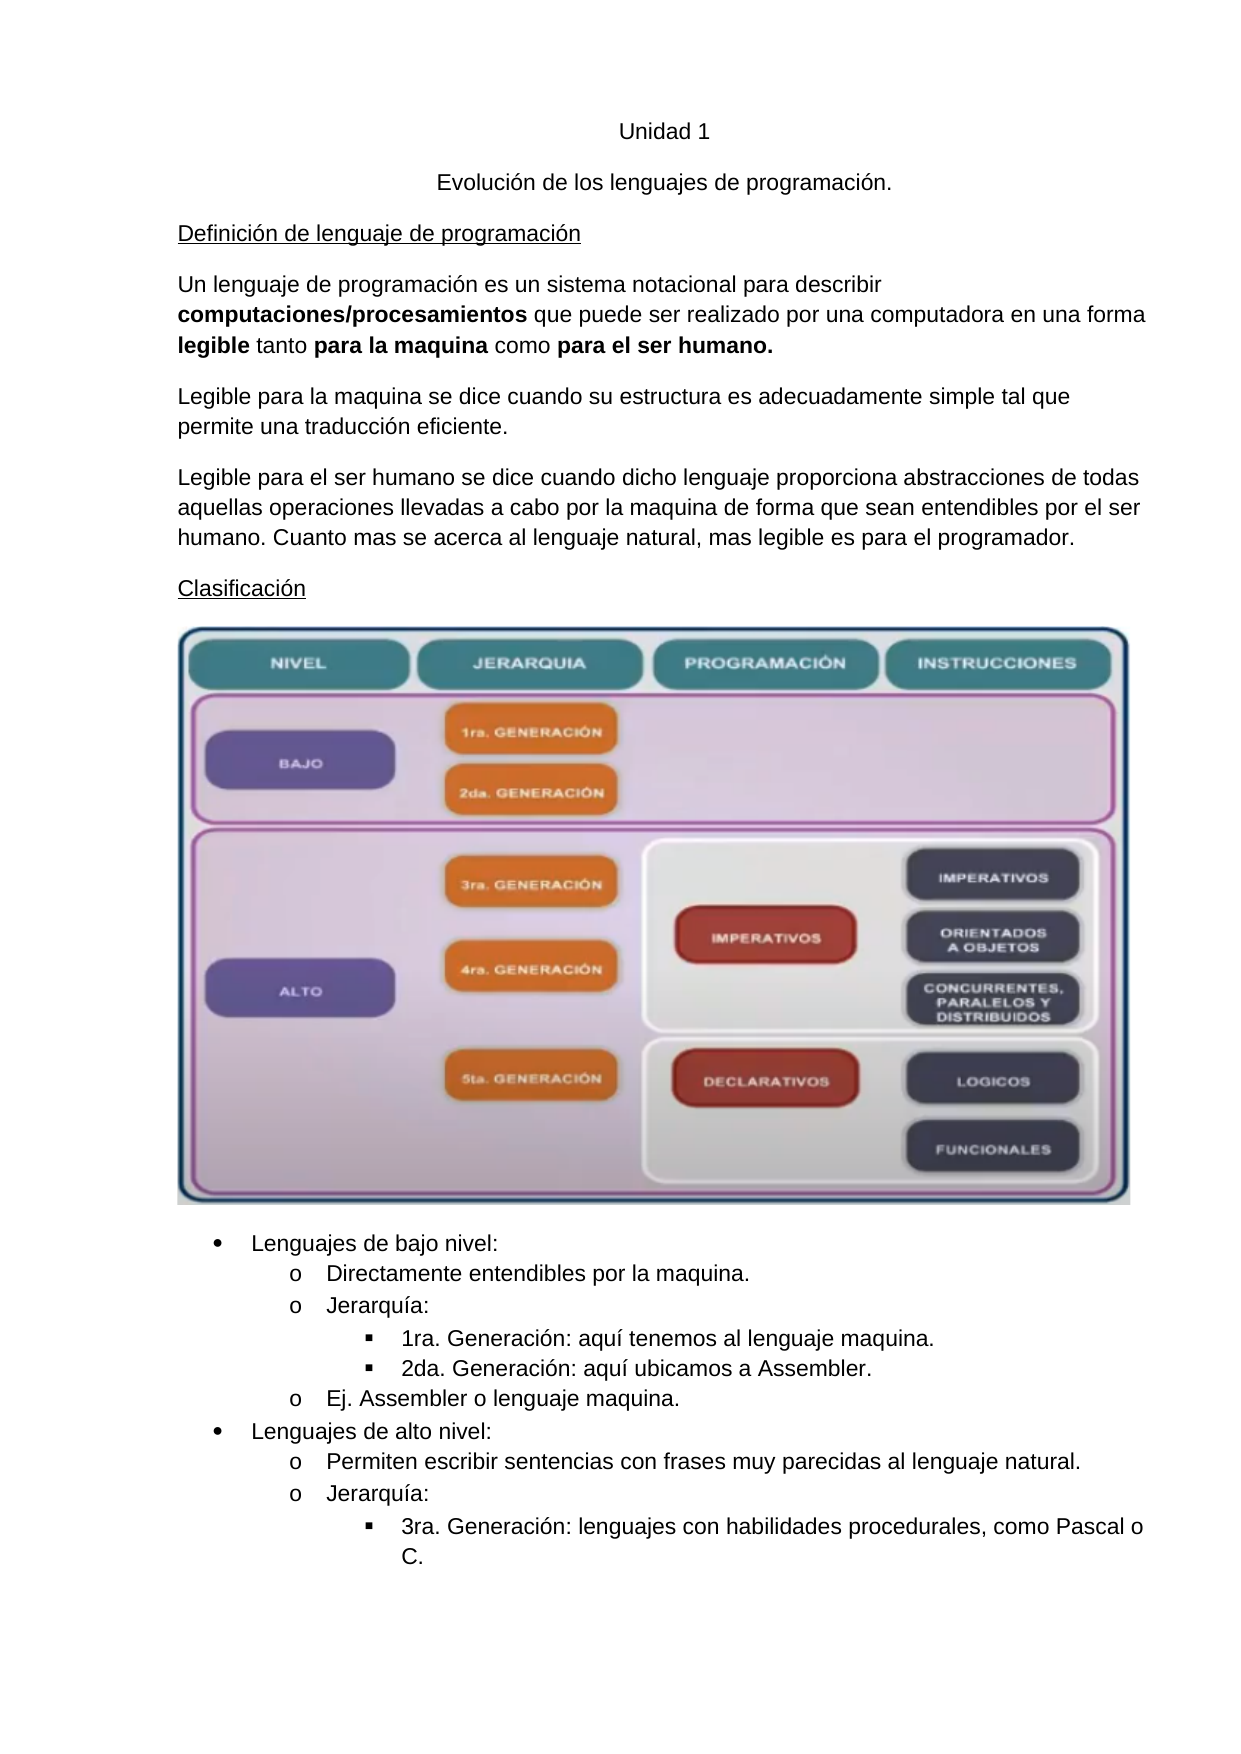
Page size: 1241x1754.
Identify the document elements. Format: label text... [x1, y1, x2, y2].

list 3ra. Generación: lenguajes con habilidades procedurales, como Pascal o C. [363, 1513, 1152, 1569]
list Jerarquía: [288, 1480, 1152, 1509]
text Definición de lenguaje de programación [177, 220, 1152, 247]
list Lenguajes de bajo nivel: [213, 1229, 1152, 1256]
text Legible para el ser humano se dice cuando dicho lenguaje proporciona abstracciones de todas aquellas operaciones llevadas a cabo por la maquina de forma que sean entendibles por el ser humano. Cuanto mas se acerca al lenguaje natural, mas legible es para el programador. [177, 464, 1152, 551]
text Un lenguaje de programación es un sistema notacional para describir computaciones/procesamientos que puede ser realizado por una computadora en una forma legible tanto para la maquina como para el ser humano. [177, 271, 1152, 358]
text Evolución de los lenguajes de programación. [177, 169, 1152, 196]
text Unidad 1 [177, 118, 1152, 144]
list Lenguajes de alto nivel: [213, 1418, 1152, 1444]
text Legible para la maquina se dice cuando su estructura es adecuadamente simple tal que permite una traducción eficiente. [177, 383, 1152, 439]
list Jerarquía: [288, 1292, 1152, 1321]
list Ej. Assembler o lenguaje maquina. [288, 1385, 1152, 1413]
list 1ra. Generación: aquí tenemos al lenguaje maquina. [363, 1325, 1152, 1351]
list Directamente entendibles por la maquina. [288, 1260, 1152, 1288]
list Permiten escribir sentencias con frases muy parecidas al lenguaje natural. [288, 1448, 1152, 1476]
picture [177, 626, 1131, 1205]
list 2da. Generación: aquí ubicamos a Assembler. [363, 1355, 1152, 1381]
text Clasificación [177, 575, 1152, 602]
